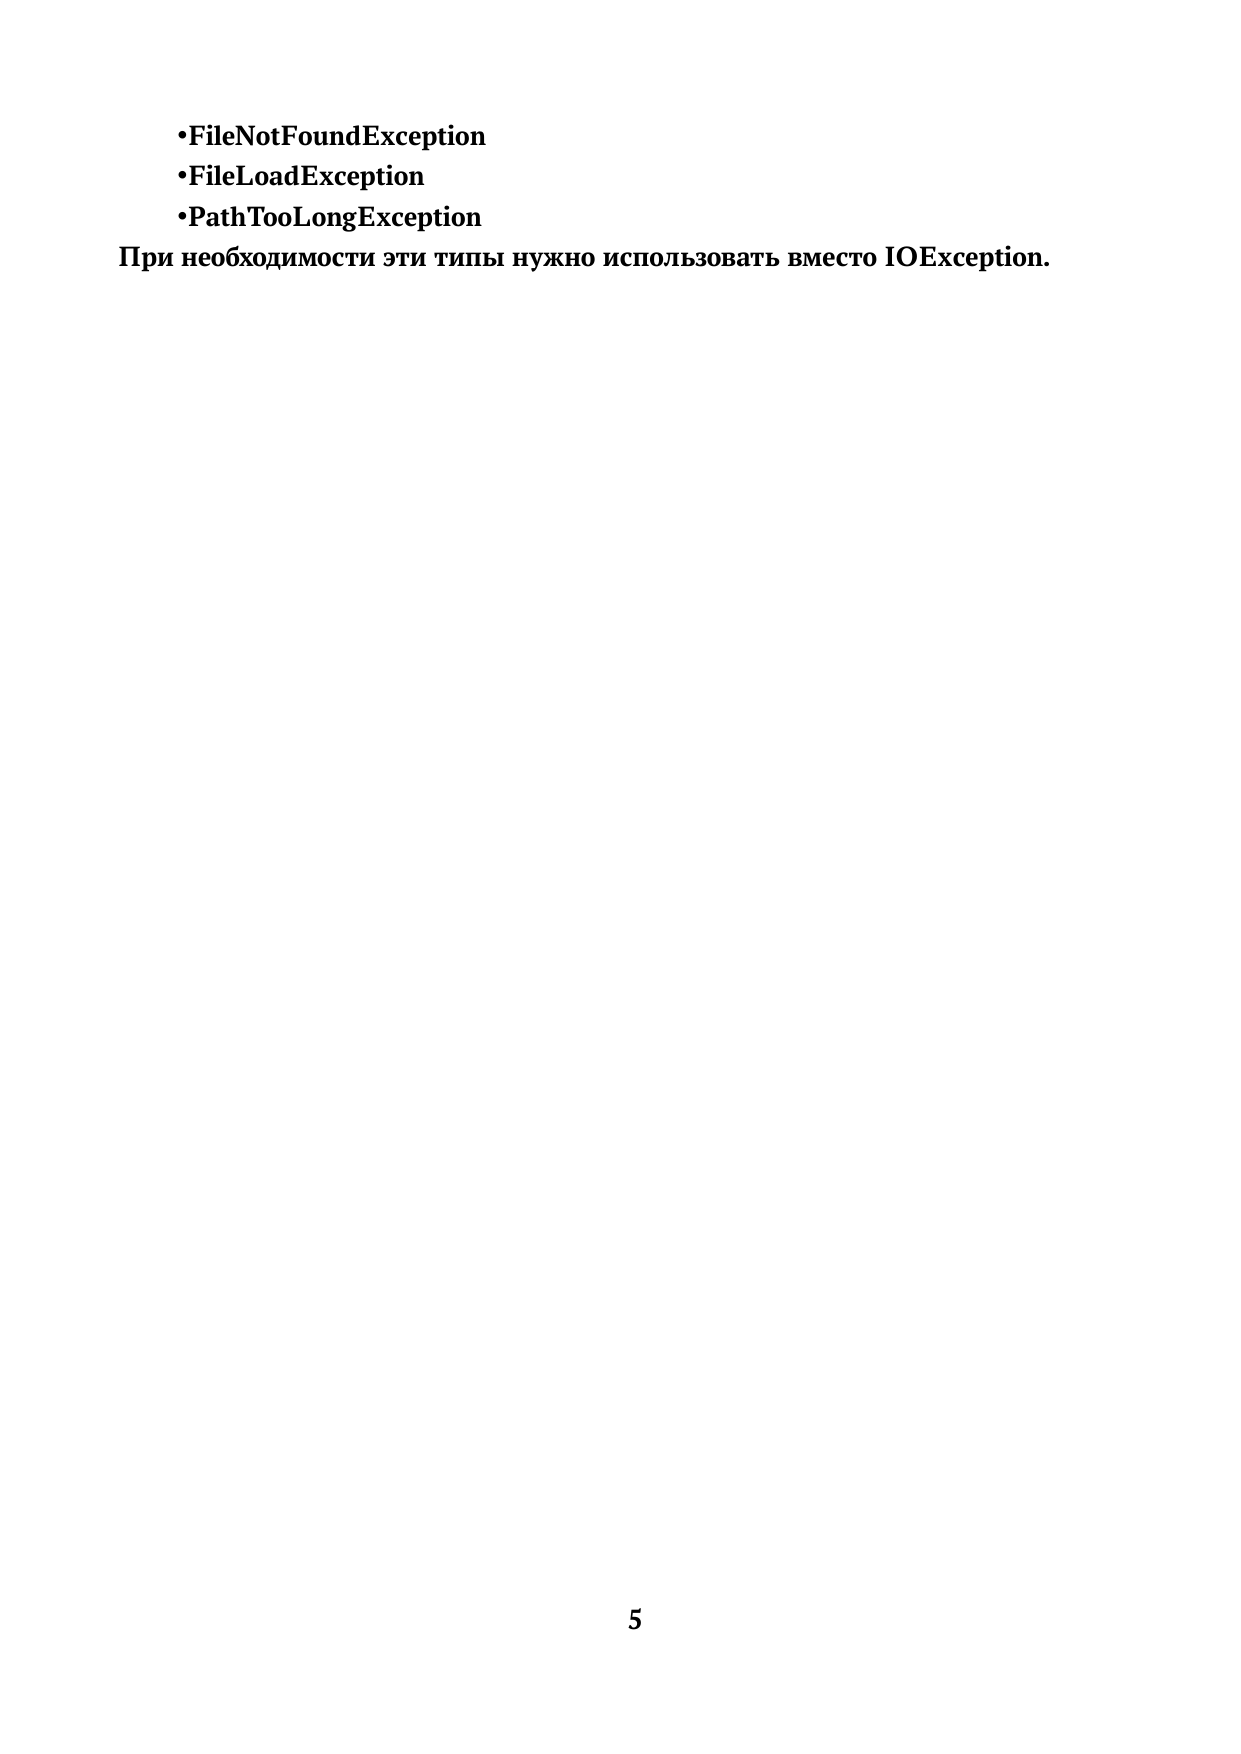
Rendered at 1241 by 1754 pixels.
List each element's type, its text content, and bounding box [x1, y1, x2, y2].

list FileLoadException [118, 158, 1152, 192]
list PathTooLongException [118, 199, 1152, 232]
list FileNotFoundException [118, 118, 1152, 152]
text При необходимости эти типы нужно использовать вместо IOException. [118, 239, 1152, 273]
